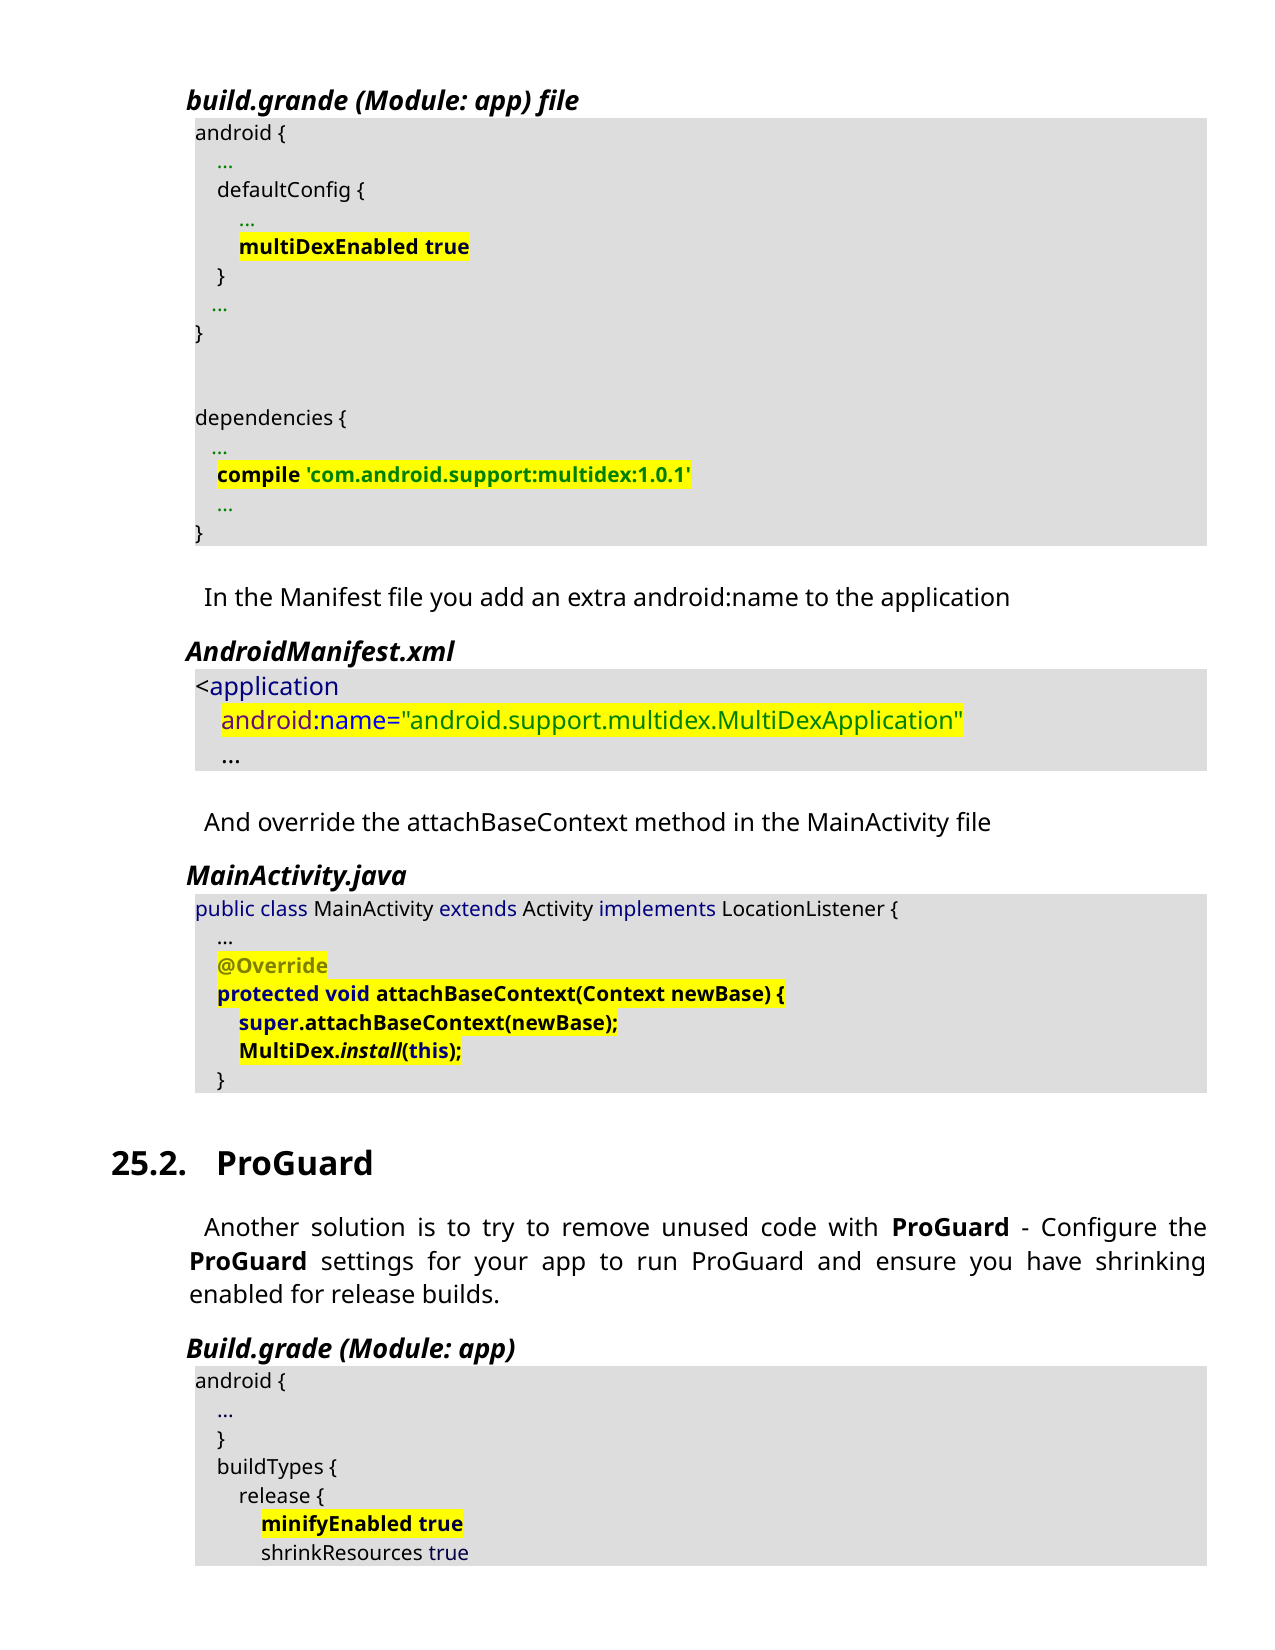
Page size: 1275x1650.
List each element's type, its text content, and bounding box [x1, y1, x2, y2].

text } [195, 1065, 1207, 1093]
text MultiDex.install(this); [195, 1036, 1207, 1065]
text @Override [195, 951, 1207, 979]
text buildTypes { [195, 1452, 1207, 1481]
text ... [195, 146, 1207, 175]
text ... [195, 489, 1207, 517]
text … [195, 737, 1207, 771]
text compile 'com.android.support:multidex:1.0.1' [195, 460, 1207, 489]
subtitle ProGuard [111, 1139, 1207, 1186]
title AndroidManifest.xml [186, 632, 1207, 669]
text ... [195, 922, 1207, 951]
text Another solution is to try to remove unused code with ProGuard - Configure the ProGuard settings for your app to run ProGuard and ensure you have shrinking enabled for release builds. [189, 1209, 1207, 1311]
text ... [195, 432, 1207, 460]
text } [195, 517, 1207, 546]
text ... [195, 1395, 1207, 1423]
text super.attachBaseContext(newBase); [195, 1008, 1207, 1036]
title build.grande (Module: app) file [186, 81, 1207, 118]
text ... [195, 289, 1207, 318]
text android { [195, 118, 1207, 146]
text In the Manifest file you add an extra android:name to the application [189, 580, 1207, 614]
text ... [195, 203, 1207, 232]
text } [195, 1423, 1207, 1452]
title MainActivity.java [186, 857, 1207, 894]
title Build.grade (Module: app) [186, 1329, 1207, 1366]
text } [195, 318, 1207, 346]
text dependencies { [195, 403, 1207, 432]
text android:name="android.support.multidex.MultiDexApplication" [195, 703, 1207, 737]
text multiDexEnabled true [195, 232, 1207, 261]
text } [195, 261, 1207, 289]
text defaultConfig { [195, 175, 1207, 203]
text release { [195, 1481, 1207, 1509]
text public class MainActivity extends Activity implements LocationListener { [195, 894, 1207, 922]
text protected void attachBaseContext(Context newBase) { [195, 979, 1207, 1008]
text <application [195, 669, 1207, 703]
text And override the attachBaseContext method in the MainActivity file [189, 805, 1207, 839]
text minifyEnabled true [195, 1509, 1207, 1538]
text android { [195, 1366, 1207, 1395]
text shrinkResources true [195, 1538, 1207, 1566]
